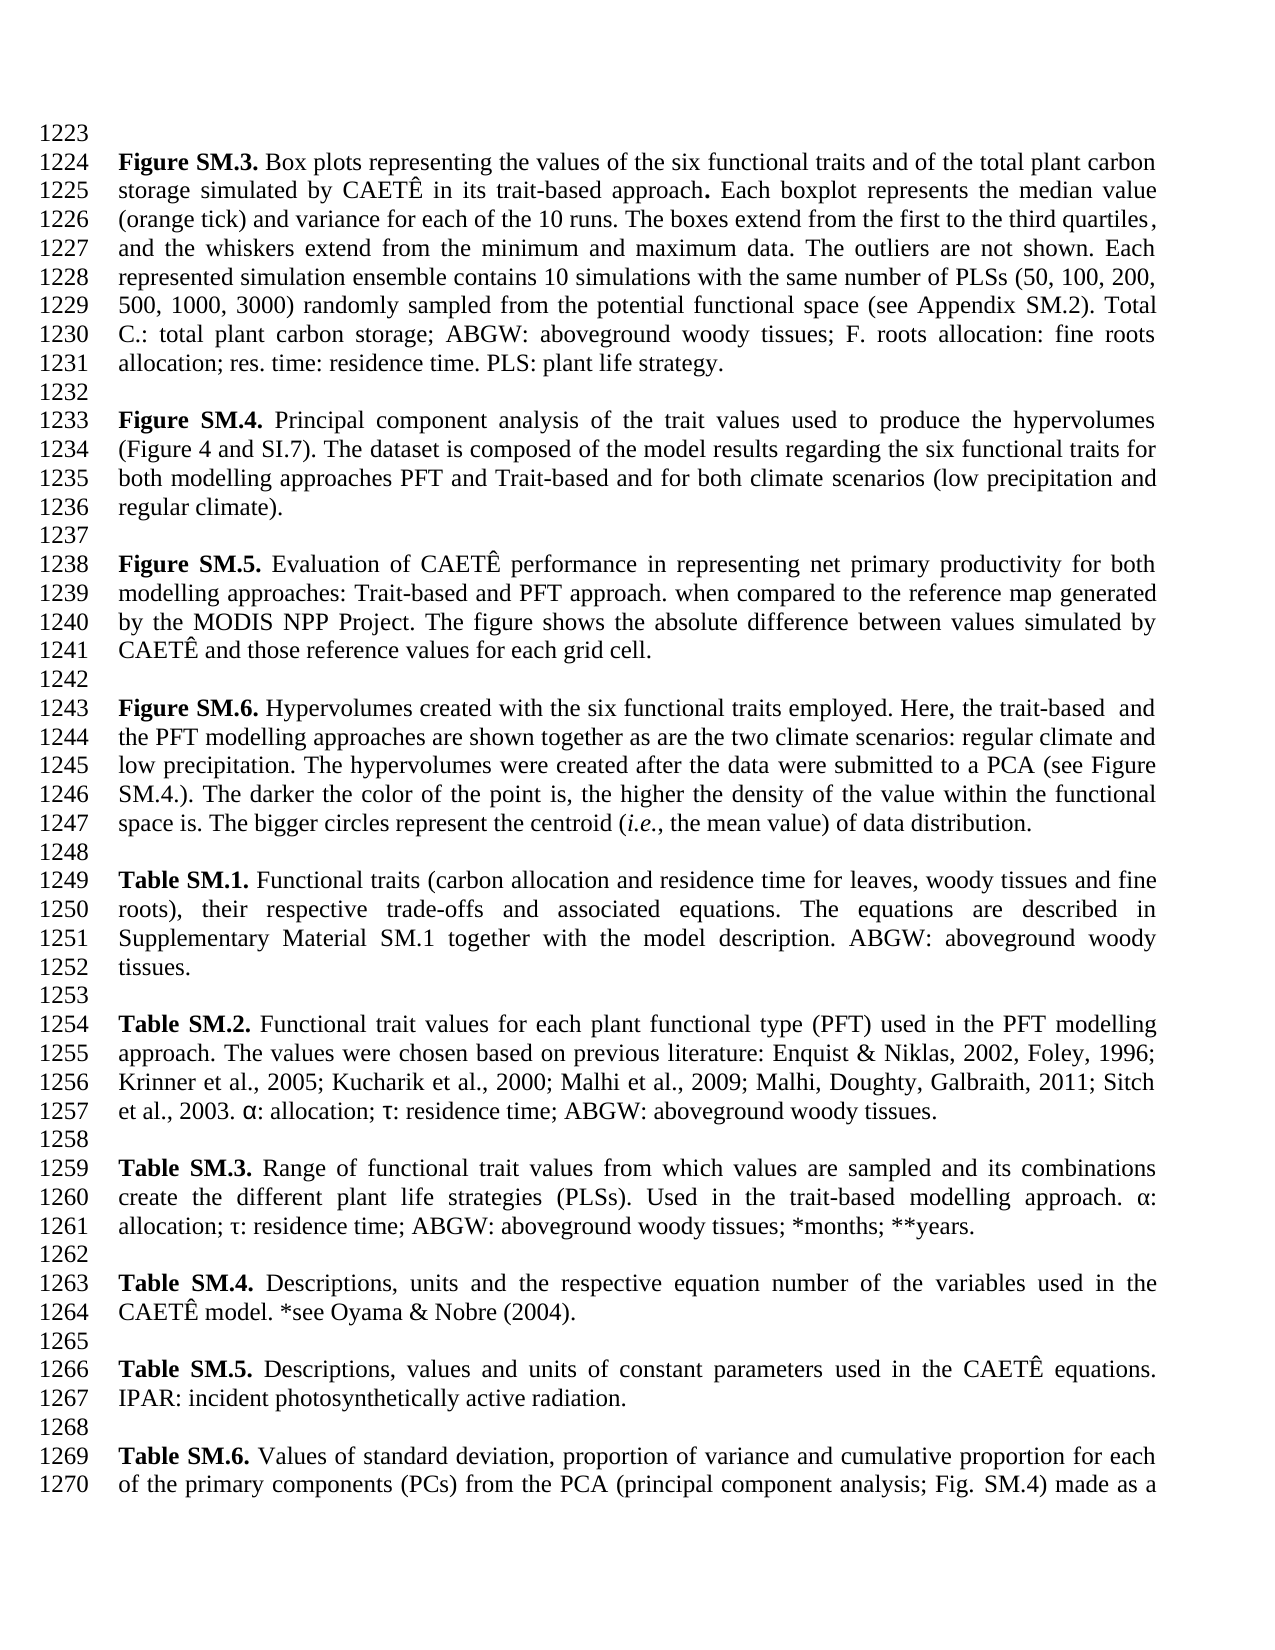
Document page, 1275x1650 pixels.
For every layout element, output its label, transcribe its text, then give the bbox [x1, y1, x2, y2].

text Table SM.5. Descriptions, values and units of constant parameters used in the CAETÊ equations. IPAR: incident photosynthetically active radiation. [118, 1354, 1157, 1412]
text Figure SM.5. Evaluation of CAETÊ performance in representing net primary productivity for both modelling approaches: Trait-based and PFT approach. when compared to the reference map generated by the MODIS NPP Project. The figure shows the absolute difference between values simulated by CAETÊ and those reference values for each grid cell. [118, 549, 1157, 664]
text Figure SM.3. Box plots representing the values of the six functional traits and of the total plant carbon storage simulated by CAETÊ in its trait-based approach. Each boxplot represents the median value (orange tick) and variance for each of the 10 runs. The boxes extend from the first to the third quartiles, and the whiskers extend from the minimum and maximum data. The outliers are not shown. Each represented simulation ensemble contains 10 simulations with the same number of PLSs (50, 100, 200, 500, 1000, 3000) randomly sampled from the potential functional space (see Appendix SM.2). Total C.: total plant carbon storage; ABGW: aboveground woody tissues; F. roots allocation: fine roots allocation; res. time: residence time. PLS: plant life strategy. [118, 147, 1157, 377]
text Table SM.2. Functional trait values for each plant functional type (PFT) used in the PFT modelling approach. The values were chosen based on previous literature: Enquist & Niklas, 2002, Foley, 1996; Krinner et al., 2005; Kucharik et al., 2000; Malhi et al., 2009; Malhi, Doughty, Galbraith, 2011; Sitch et al., 2003. α: allocation; τ: residence time; ABGW: aboveground woody tissues. [118, 1009, 1157, 1124]
text Table SM.1. Functional traits (carbon allocation and residence time for leaves, woody tissues and fine roots), their respective trade-offs and associated equations. The equations are described in Supplementary Material SM.1 together with the model description. ABGW: aboveground woody tissues. [118, 866, 1157, 981]
text Table SM.6. Values of standard deviation, proportion of variance and cumulative proportion for each of the primary components (PCs) from the PCA (principal component analysis; Fig. SM.4) made as a [118, 1441, 1157, 1498]
text Figure SM.4. Principal component analysis of the trait values used to produce the hypervolumes (Figure 4 and SI.7). The dataset is composed of the model results regarding the six functional traits for both modelling approaches PFT and Trait-based and for both climate scenarios (low precipitation and regular climate). [118, 406, 1157, 521]
text Figure SM.6. Hypervolumes created with the six functional traits employed. Here, the trait-based and the PFT modelling approaches are shown together as are the two climate scenarios: regular climate and low precipitation. The hypervolumes were created after the data were submitted to a PCA (see Figure SM.4.). The darker the color of the point is, the higher the density of the value within the functional space is. The bigger circles represent the centroid (i.e., the mean value) of data distribution. [118, 693, 1157, 837]
text Table SM.3. Range of functional trait values from which values are sampled and its combinations create the different plant life strategies (PLSs). Used in the trait-based modelling approach. α: allocation; τ: residence time; ABGW: aboveground woody tissues; *months; **years. [118, 1153, 1157, 1239]
text Table SM.4. Descriptions, units and the respective equation number of the variables used in the CAETÊ model. *see Oyama & Nobre (2004). [118, 1268, 1157, 1326]
